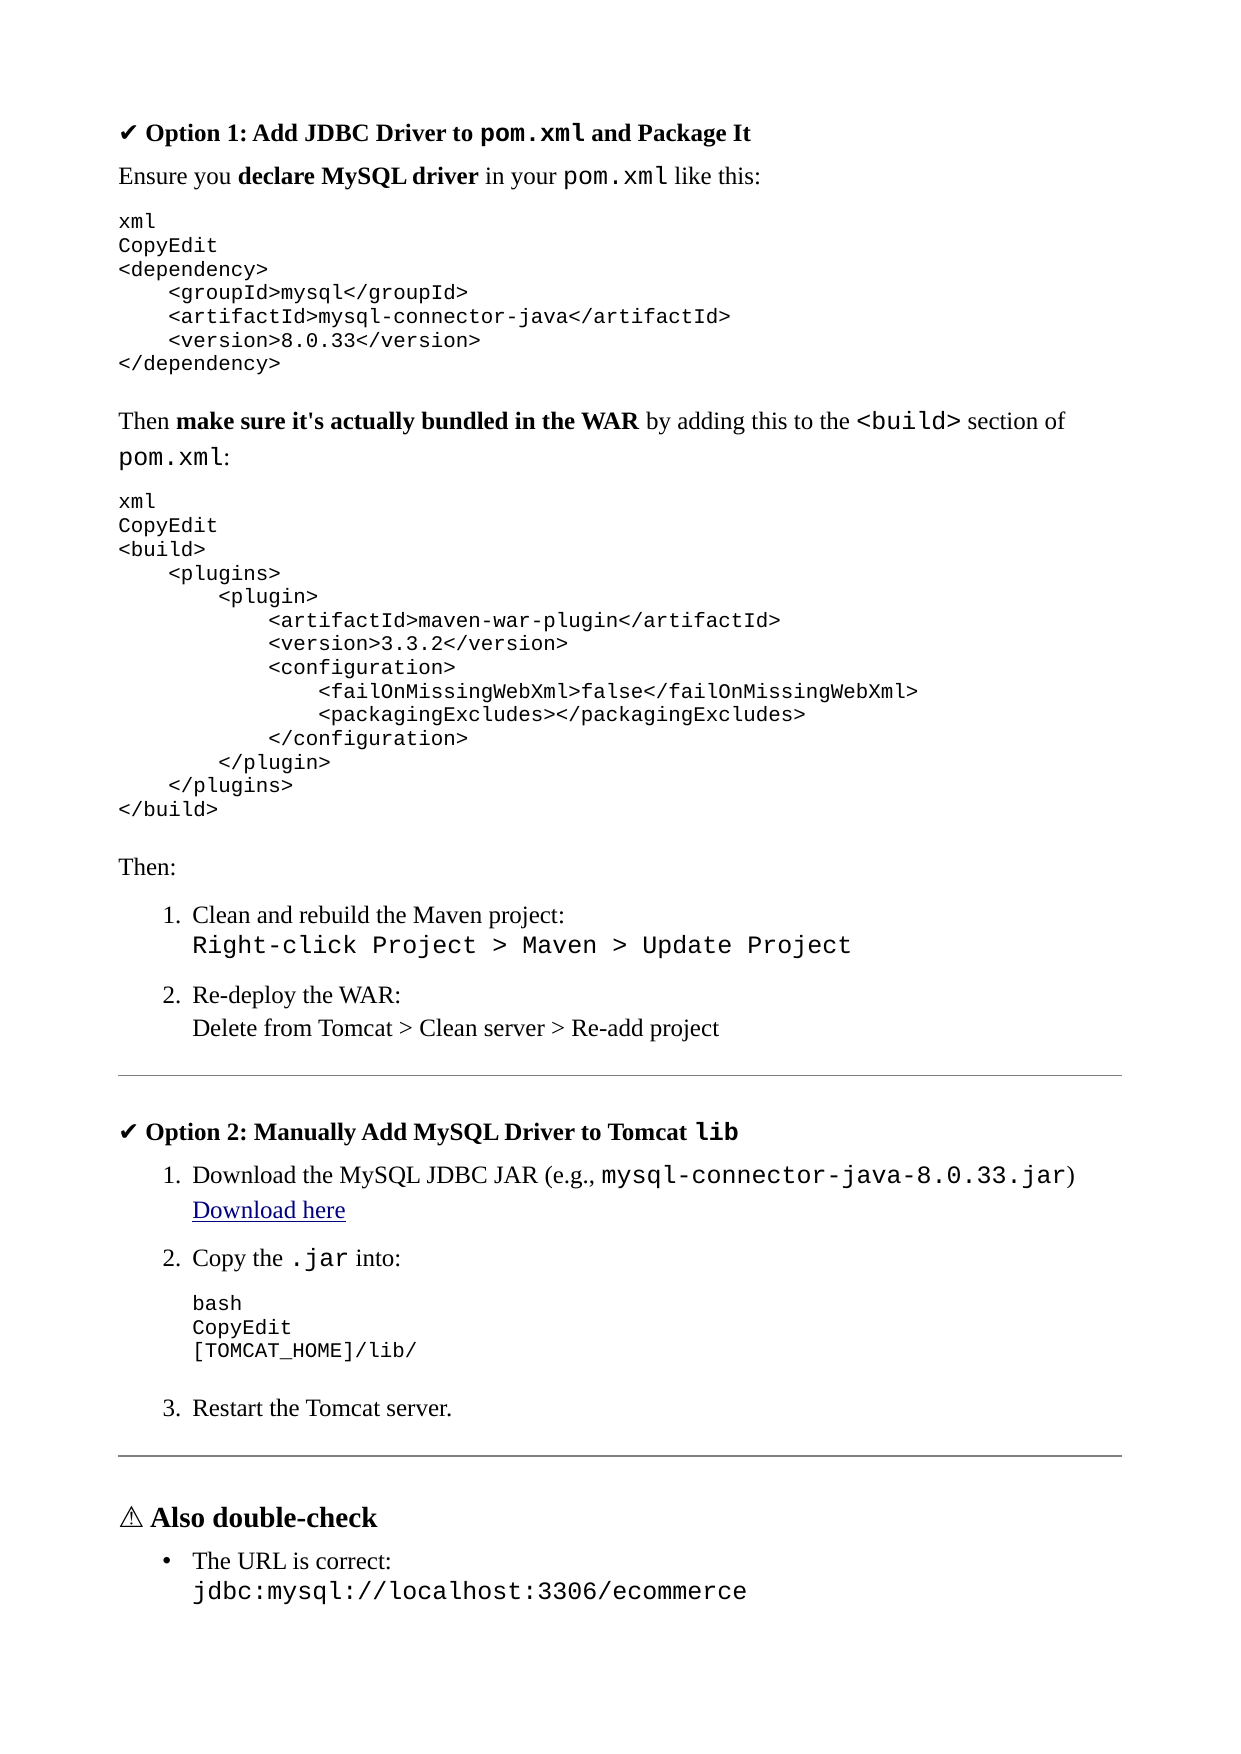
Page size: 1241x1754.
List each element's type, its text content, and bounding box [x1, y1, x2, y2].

text <artifactId>mysql-connector-java</artifactId> [118, 306, 1122, 330]
text Ensure you declare MySQL driver in your pom.xml like this: [118, 161, 1122, 192]
text <configuration> [118, 657, 1122, 681]
list The URL is correct: jdbc:mysql://localhost:3306/ecommerce [162, 1546, 1122, 1607]
text <plugins> [118, 562, 1122, 586]
text CopyEdit [118, 235, 1122, 259]
text Then make sure it's actually bundled in the WAR by adding this to the <build> section of pom.xml: [118, 406, 1122, 472]
text </dependency> [118, 353, 1122, 377]
text CopyEdit [118, 515, 1122, 539]
text <version>8.0.33</version> [118, 330, 1122, 353]
list CopyEdit [162, 1317, 1122, 1340]
text <dependency> [118, 259, 1122, 282]
text xml [118, 211, 1122, 235]
text Then: [118, 852, 1122, 881]
text </plugin> [118, 752, 1122, 775]
list [TOMCAT_HOME]/lib/ [162, 1340, 1122, 1364]
text </build> [118, 799, 1122, 823]
list Re-deploy the WAR: Delete from Tomcat > Clean server > Re-add project [162, 980, 1122, 1041]
subtitle ⚠ Also double-check [118, 1500, 1122, 1533]
text </configuration> [118, 728, 1122, 752]
text <plugin> [118, 586, 1122, 610]
list bash [162, 1293, 1122, 1317]
list Copy the .jar into: [162, 1243, 1122, 1274]
text <failOnMissingWebXml>false</failOnMissingWebXml> [118, 681, 1122, 704]
text <version>3.3.2</version> [118, 633, 1122, 657]
text <packagingExcludes></packagingExcludes> [118, 704, 1122, 728]
subtitle ✔ Option 2: Manually Add MySQL Driver to Tomcat lib [118, 1117, 1122, 1148]
list Restart the Tomcat server. [162, 1393, 1122, 1422]
text xml [118, 492, 1122, 515]
text <groupId>mysql</groupId> [118, 282, 1122, 306]
text <build> [118, 539, 1122, 562]
list Clean and rebuild the Maven project: Right-click Project > Maven > Update Project [162, 900, 1122, 961]
text </plugins> [118, 775, 1122, 799]
text <artifactId>maven-war-plugin</artifactId> [118, 610, 1122, 633]
list Download the MySQL JDBC JAR (e.g., mysql-connector-java-8.0.33.jar) Download here [162, 1160, 1122, 1224]
subtitle ✔ Option 1: Add JDBC Driver to pom.xml and Package It [118, 118, 1122, 149]
